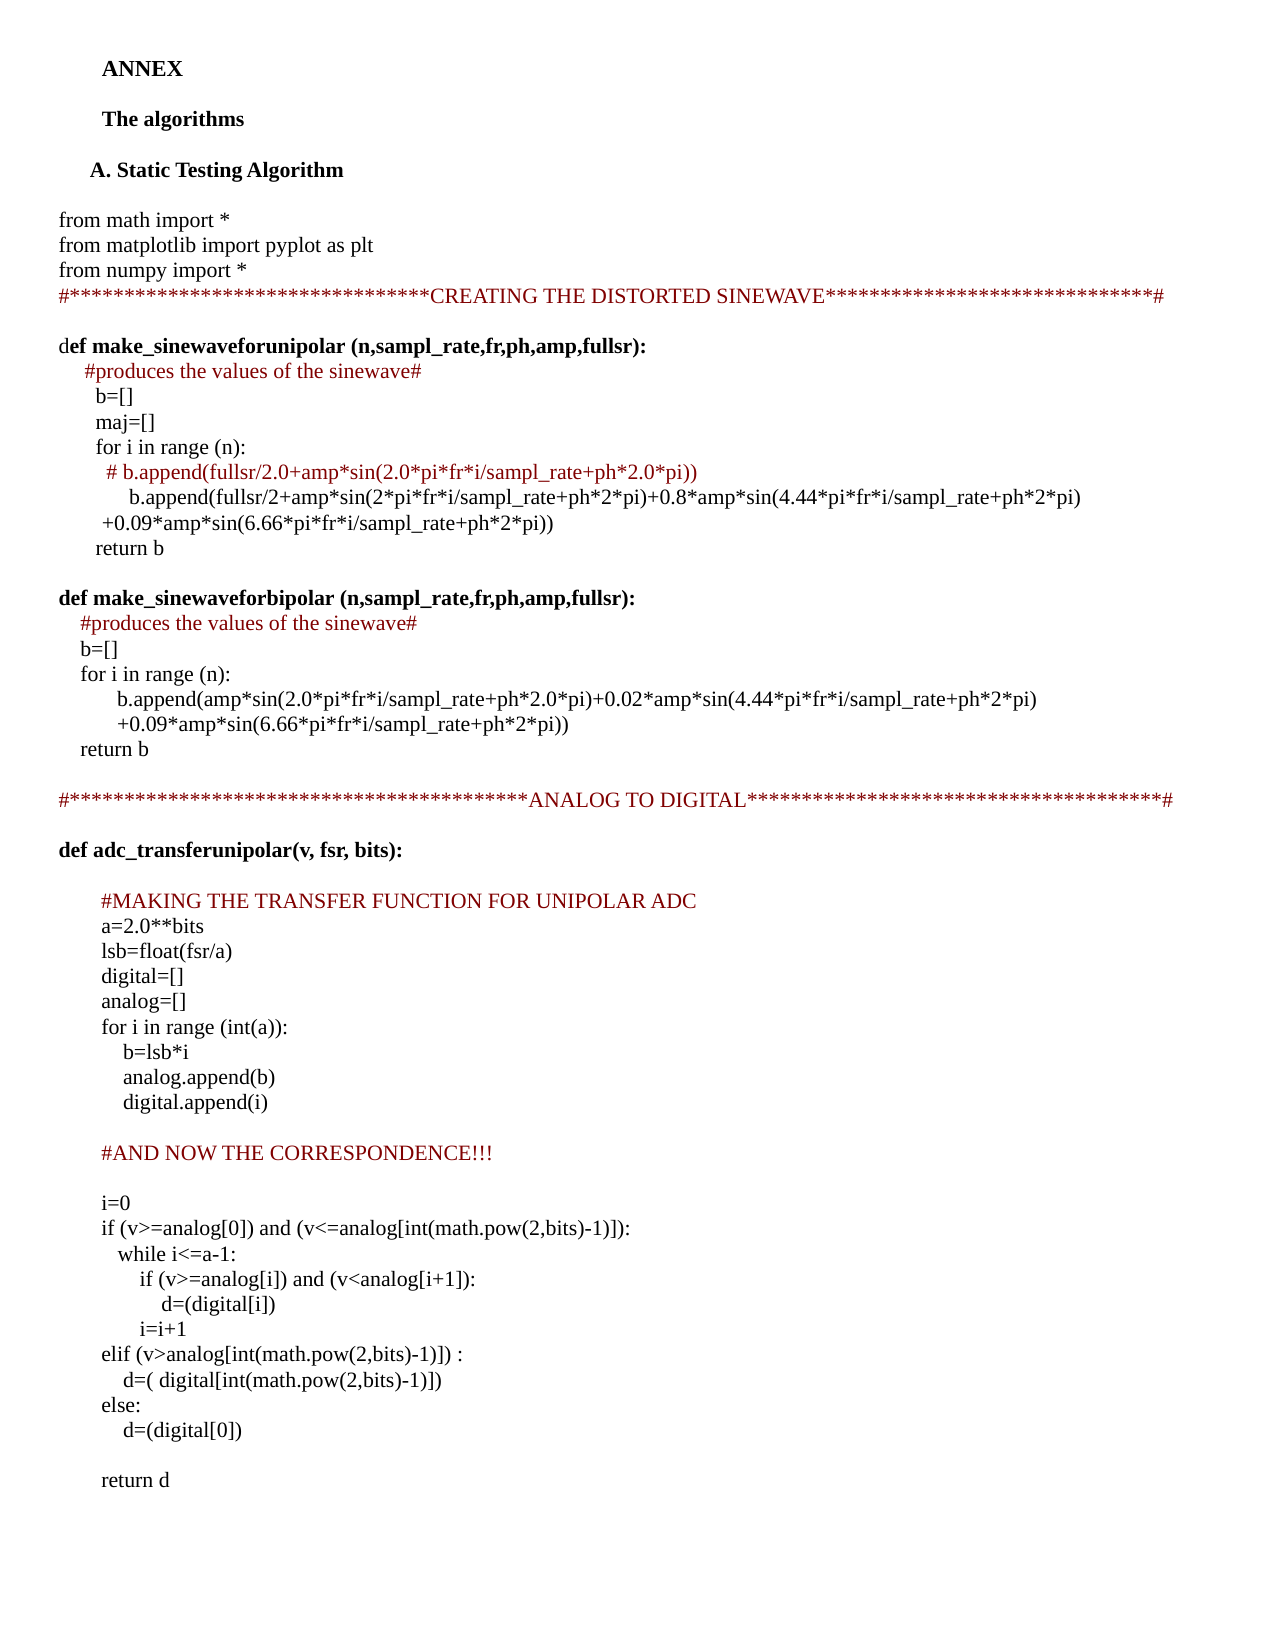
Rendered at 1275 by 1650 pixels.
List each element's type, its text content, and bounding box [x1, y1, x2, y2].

text analog.append(b) [79, 1064, 1175, 1089]
text lsb=float(fsr/a) [79, 938, 1175, 963]
text d=( digital[int(math.pow(2,bits)-1)]) [79, 1367, 1175, 1392]
text i=0 [79, 1190, 1175, 1215]
text def make_sinewaveforbipolar (n,sampl_rate,fr,ph,amp,fullsr): [58, 585, 1175, 610]
text #******************************************ANALOG TO DIGITAL**************************************# [58, 787, 1175, 812]
text elif (v>analog[int(math.pow(2,bits)-1)]) : [79, 1341, 1175, 1367]
text b=[] [73, 383, 1175, 409]
text return b [73, 535, 1175, 560]
text digital=[] [79, 963, 1175, 988]
text maj=[] [73, 409, 1175, 434]
text #MAKING THE TRANSFER FUNCTION FOR UNIPOLAR ADC [79, 888, 1175, 913]
text b=lsb*i [79, 1039, 1175, 1064]
text for i in range (n): [73, 434, 1175, 459]
text from math import * [58, 207, 1175, 232]
text if (v>=analog[0]) and (v<=analog[int(math.pow(2,bits)-1)]): [79, 1215, 1175, 1241]
text for i in range (n): [58, 661, 1175, 686]
text if (v>=analog[i]) and (v<analog[i+1]): [79, 1266, 1175, 1291]
text #produces the values of the sinewave# [73, 358, 1175, 383]
text analog=[] [79, 988, 1175, 1014]
text ANNEX [102, 54, 1231, 81]
text d=(digital[0]) [79, 1417, 1175, 1442]
text from numpy import * [58, 257, 1175, 283]
text def adc_transferunipolar(v, fsr, bits): [58, 837, 1175, 862]
text d=(digital[i]) [79, 1291, 1175, 1316]
text #*********************************CREATING THE DISTORTED SINEWAVE******************************# [58, 283, 1175, 308]
text #AND NOW THE CORRESPONDENCE!!! [79, 1140, 1175, 1165]
text a=2.0**bits [79, 913, 1175, 938]
text return b [58, 736, 1175, 762]
text #produces the values of the sinewave# [58, 610, 1175, 636]
text return d [79, 1467, 1175, 1493]
text A. Static Testing Algorithm [58, 157, 1175, 182]
text else: [79, 1392, 1175, 1417]
text def make_sinewaveforunipolar (n,sampl_rate,fr,ph,amp,fullsr): [58, 333, 1175, 358]
text while i<=a-1: [79, 1241, 1175, 1266]
text b.append(amp*sin(2.0*pi*fr*i/sampl_rate+ph*2.0*pi)+0.02*amp*sin(4.44*pi*fr*i/sampl_rate+ph*2*pi)+0.09*amp*sin(6.66*pi*fr*i/sampl_rate+ph*2*pi)) [117, 686, 1175, 736]
text b.append(fullsr/2+amp*sin(2*pi*fr*i/sampl_rate+ph*2*pi)+0.8*amp*sin(4.44*pi*fr*i/sampl_rate+ph*2*pi) +0.09*amp*sin(6.66*pi*fr*i/sampl_rate+ph*2*pi)) [102, 484, 1175, 535]
text b=[] [58, 636, 1175, 661]
text digital.append(i) [79, 1089, 1175, 1114]
text for i in range (int(a)): [79, 1014, 1175, 1039]
text The algorithms [102, 106, 1175, 131]
text i=i+1 [79, 1316, 1175, 1341]
text # b.append(fullsr/2.0+amp*sin(2.0*pi*fr*i/sampl_rate+ph*2.0*pi)) [73, 459, 1175, 484]
text from matplotlib import pyplot as plt [58, 232, 1175, 257]
